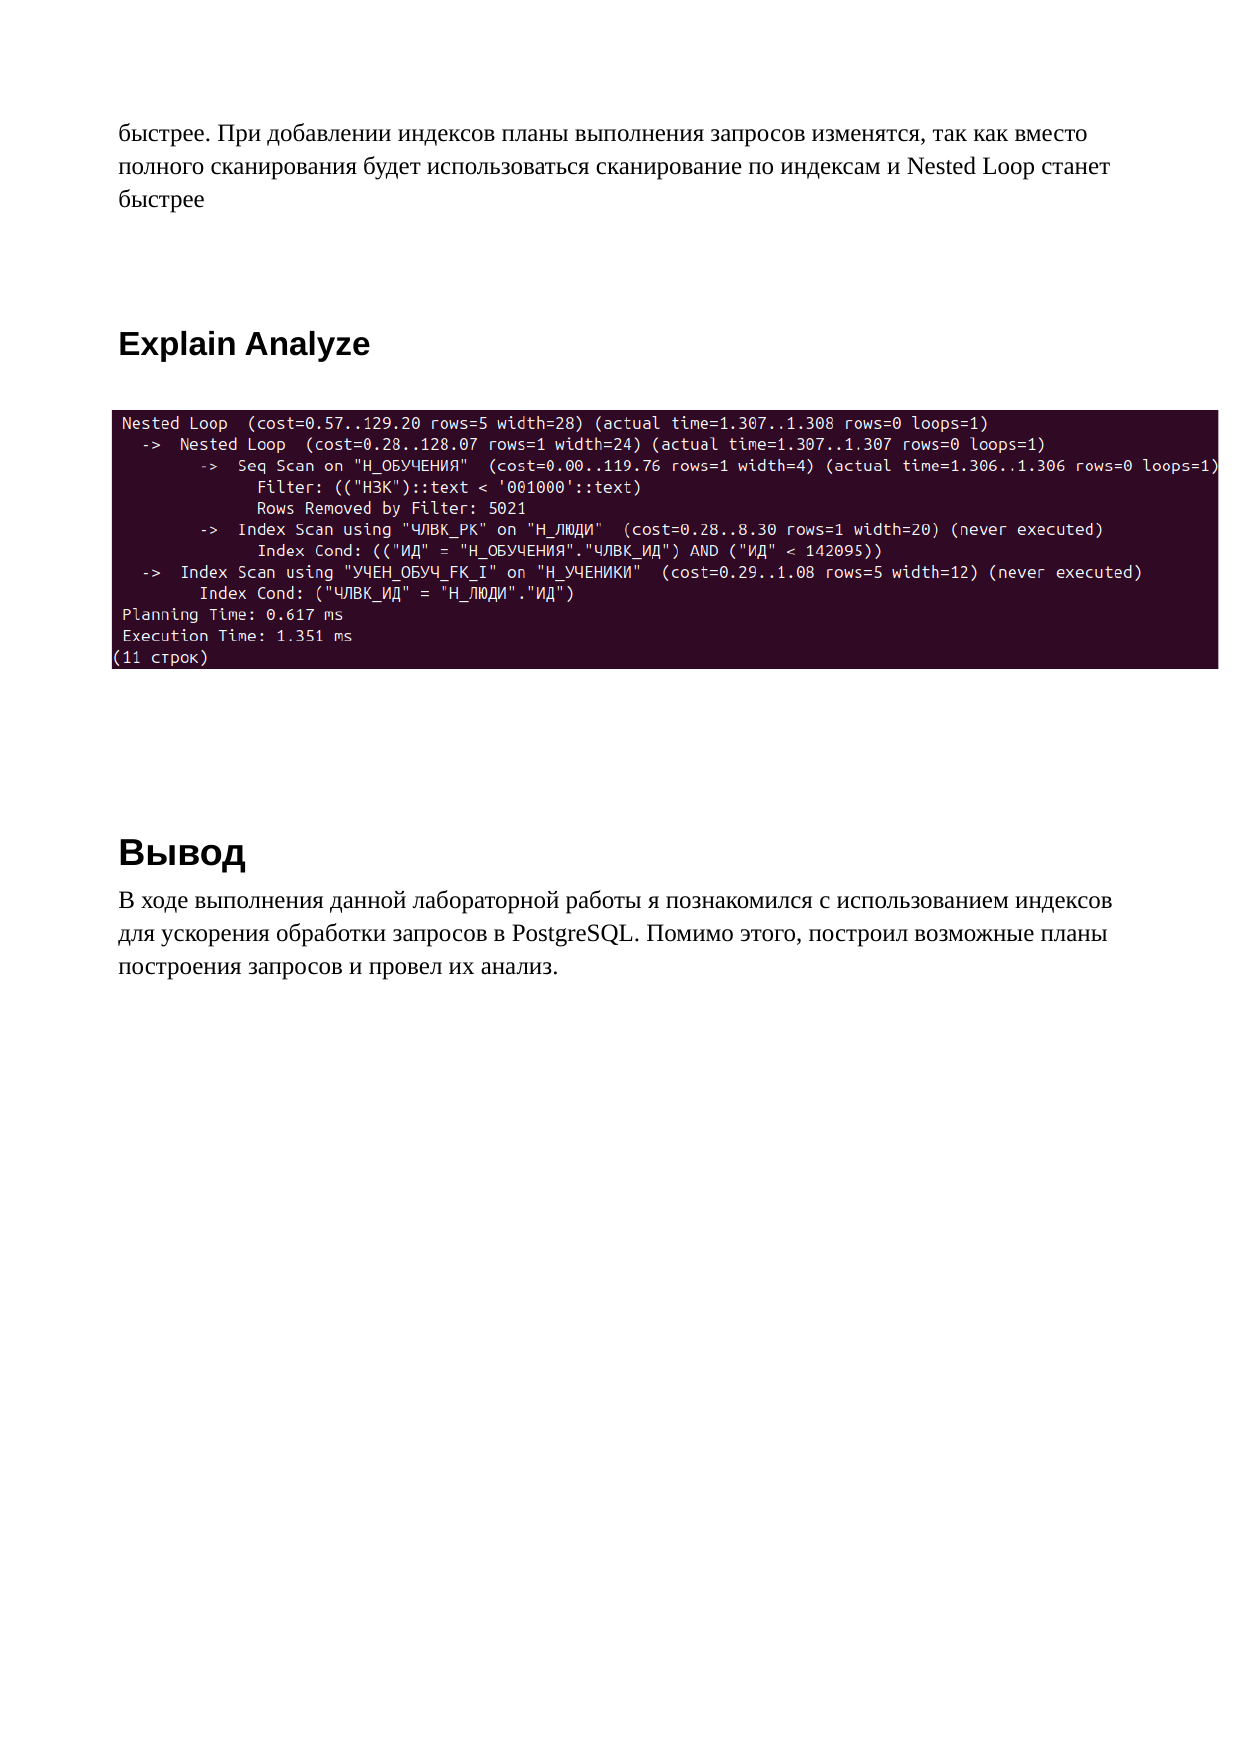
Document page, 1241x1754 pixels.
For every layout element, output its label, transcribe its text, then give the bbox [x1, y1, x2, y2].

text быстрее. При добавлении индексов планы выполнения запросов изменятся, так как вместо полного сканирования будет использоваться сканирование по индексам и Nested Loop станет быстрее [118, 118, 1122, 213]
subtitle Вывод [118, 830, 1122, 873]
picture [111, 410, 1219, 669]
text В ходе выполнения данной лабораторной работы я познакомился с использованием индексов для ускорения обработки запросов в PostgreSQL. Помимо этого, построил возможные планы построения запросов и провел их анализ. [118, 885, 1122, 980]
subtitle Explain Analyze [118, 324, 1122, 363]
